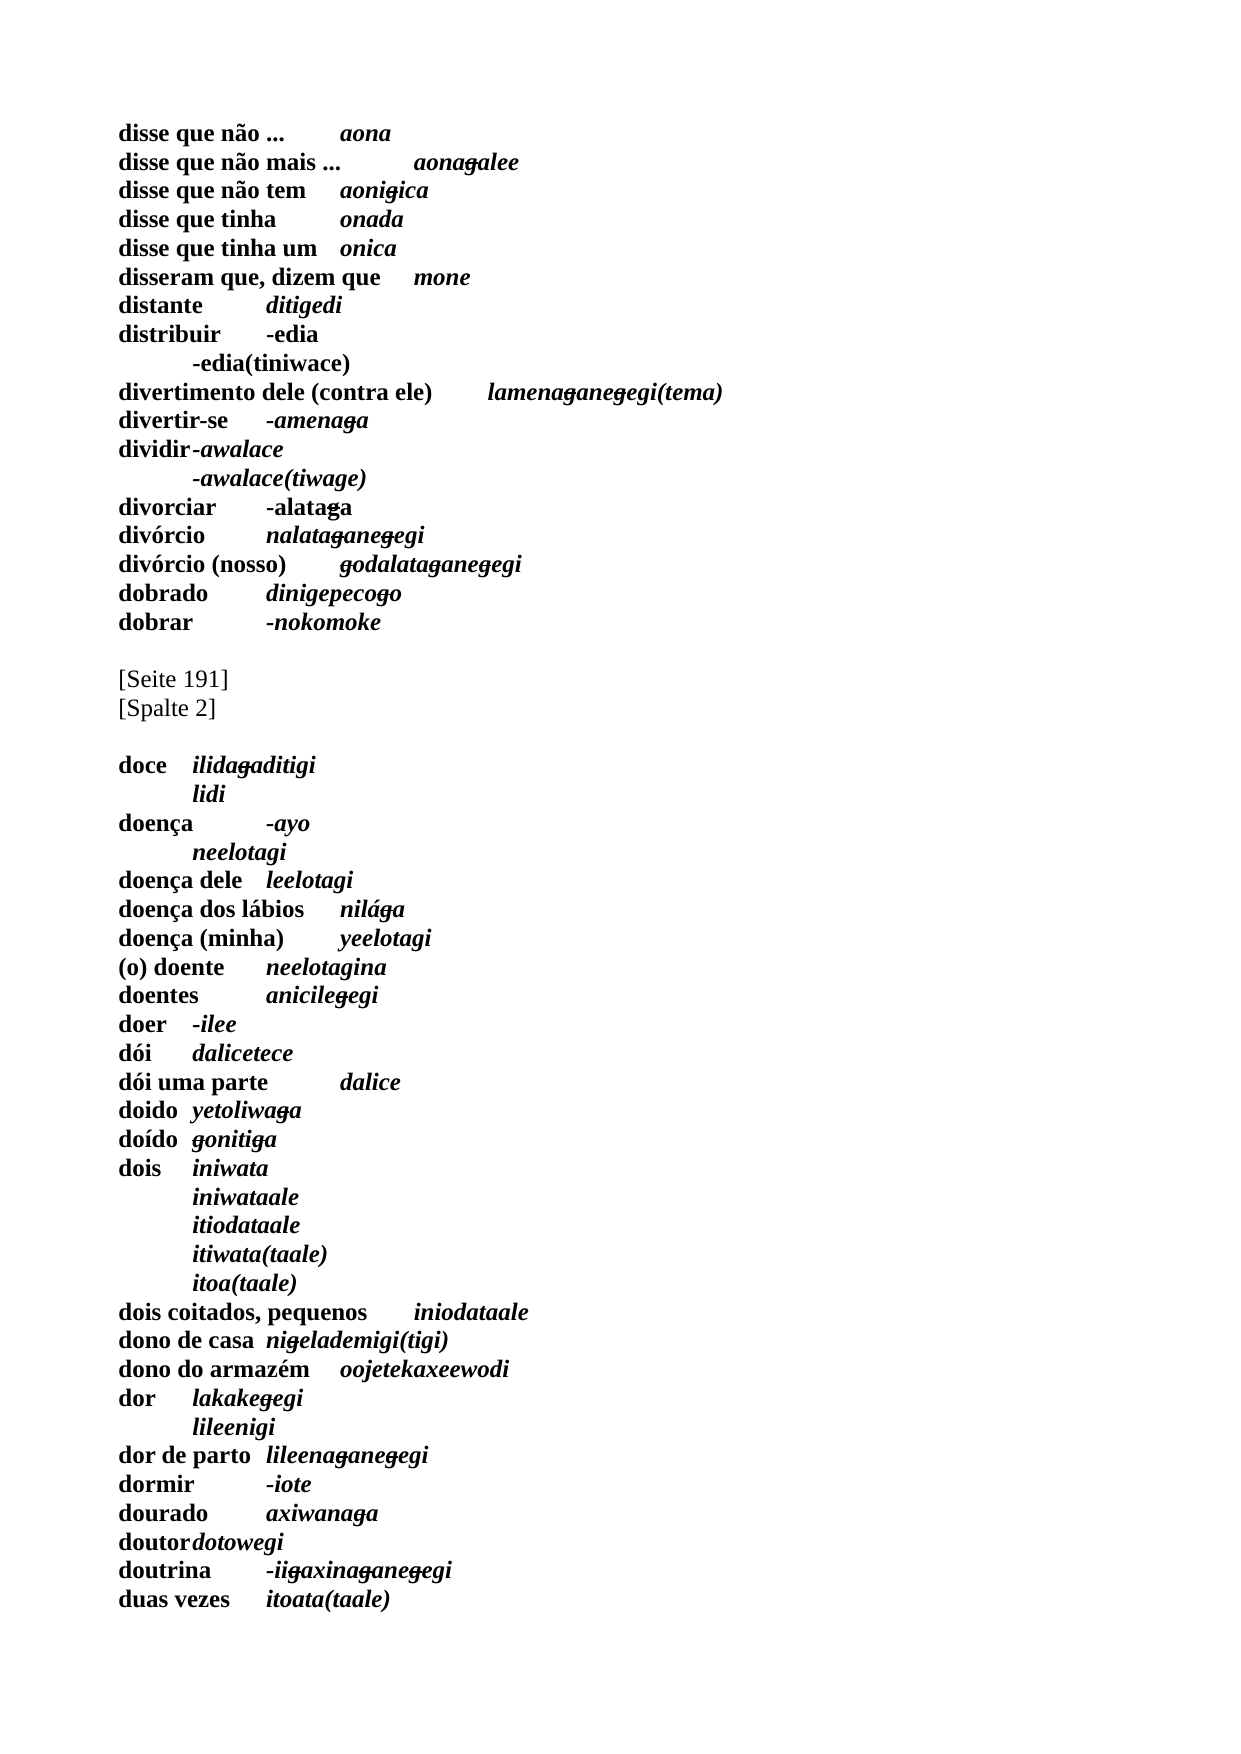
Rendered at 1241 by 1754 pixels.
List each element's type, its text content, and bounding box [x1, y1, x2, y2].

text dourado axiwanaga [118, 1498, 1125, 1527]
text divórcio (nosso) godalataganegegi [118, 549, 1125, 578]
text disse que tinha onada [118, 204, 1125, 233]
text doença dos lábios nilága [118, 894, 1125, 923]
text neelotagi [118, 837, 1125, 866]
text doído gonitiga [118, 1124, 1125, 1153]
text iniwataale [118, 1182, 1125, 1211]
text [Spalte 2] [118, 693, 1125, 722]
text doutor dotowegi [118, 1527, 1125, 1556]
text -edia(tiniwace) [118, 348, 1125, 377]
text disseram que, dizem que mone [118, 262, 1125, 291]
text dobrar -nokomoke [118, 607, 1125, 636]
text itiwata(taale) [118, 1239, 1125, 1268]
text doença (minha) yeelotagi [118, 923, 1125, 952]
text lileenigi [118, 1412, 1125, 1441]
text dono de casa nigelademigi(tigi) [118, 1326, 1125, 1354]
text divertimento dele (contra ele) lamenaganegegi(tema) [118, 377, 1125, 406]
text disse que não tem aonigica [118, 176, 1125, 204]
text dividir -awalace [118, 434, 1125, 463]
text distante ditigedi [118, 291, 1125, 319]
text distribuir -edia [118, 319, 1125, 348]
text dor de parto lileenaganegegi [118, 1441, 1125, 1469]
text disse que não ... aona [118, 118, 1125, 147]
text itiodataale [118, 1211, 1125, 1239]
text doutrina -iigaxinaganegegi [118, 1556, 1125, 1584]
text dois iniwata [118, 1153, 1125, 1182]
text dois coitados, pequenos iniodataale [118, 1297, 1125, 1326]
text dói uma parte dalice [118, 1067, 1125, 1096]
text doença dele leelotagi [118, 866, 1125, 894]
text doentes anicilegegi [118, 981, 1125, 1009]
text lidi [118, 779, 1125, 808]
text [Seite 191] [118, 664, 1125, 693]
text doido yetoliwaga [118, 1096, 1125, 1124]
text dono do armazém oojetekaxeewodi [118, 1354, 1125, 1383]
text doce ilidagaditigi [118, 751, 1125, 779]
text divórcio nalataganegegi [118, 521, 1125, 549]
text disse que tinha um onica [118, 233, 1125, 262]
text duas vezes itoata(taale) [118, 1584, 1125, 1613]
text -awalace(tiwage) [118, 463, 1125, 492]
text divertir-se -amenaga [118, 406, 1125, 434]
text divorciar -alataga [118, 492, 1125, 521]
text disse que não mais ... aonagalee [118, 147, 1125, 176]
text itoa(taale) [118, 1268, 1125, 1297]
text doer -ilee [118, 1009, 1125, 1038]
text dói dalicetece [118, 1038, 1125, 1067]
text dor lakakegegi [118, 1383, 1125, 1412]
text dormir -iote [118, 1469, 1125, 1498]
text dobrado dinigepecogo [118, 578, 1125, 607]
text doença -ayo [118, 808, 1125, 837]
text (o) doente neelotagina [118, 952, 1125, 981]
